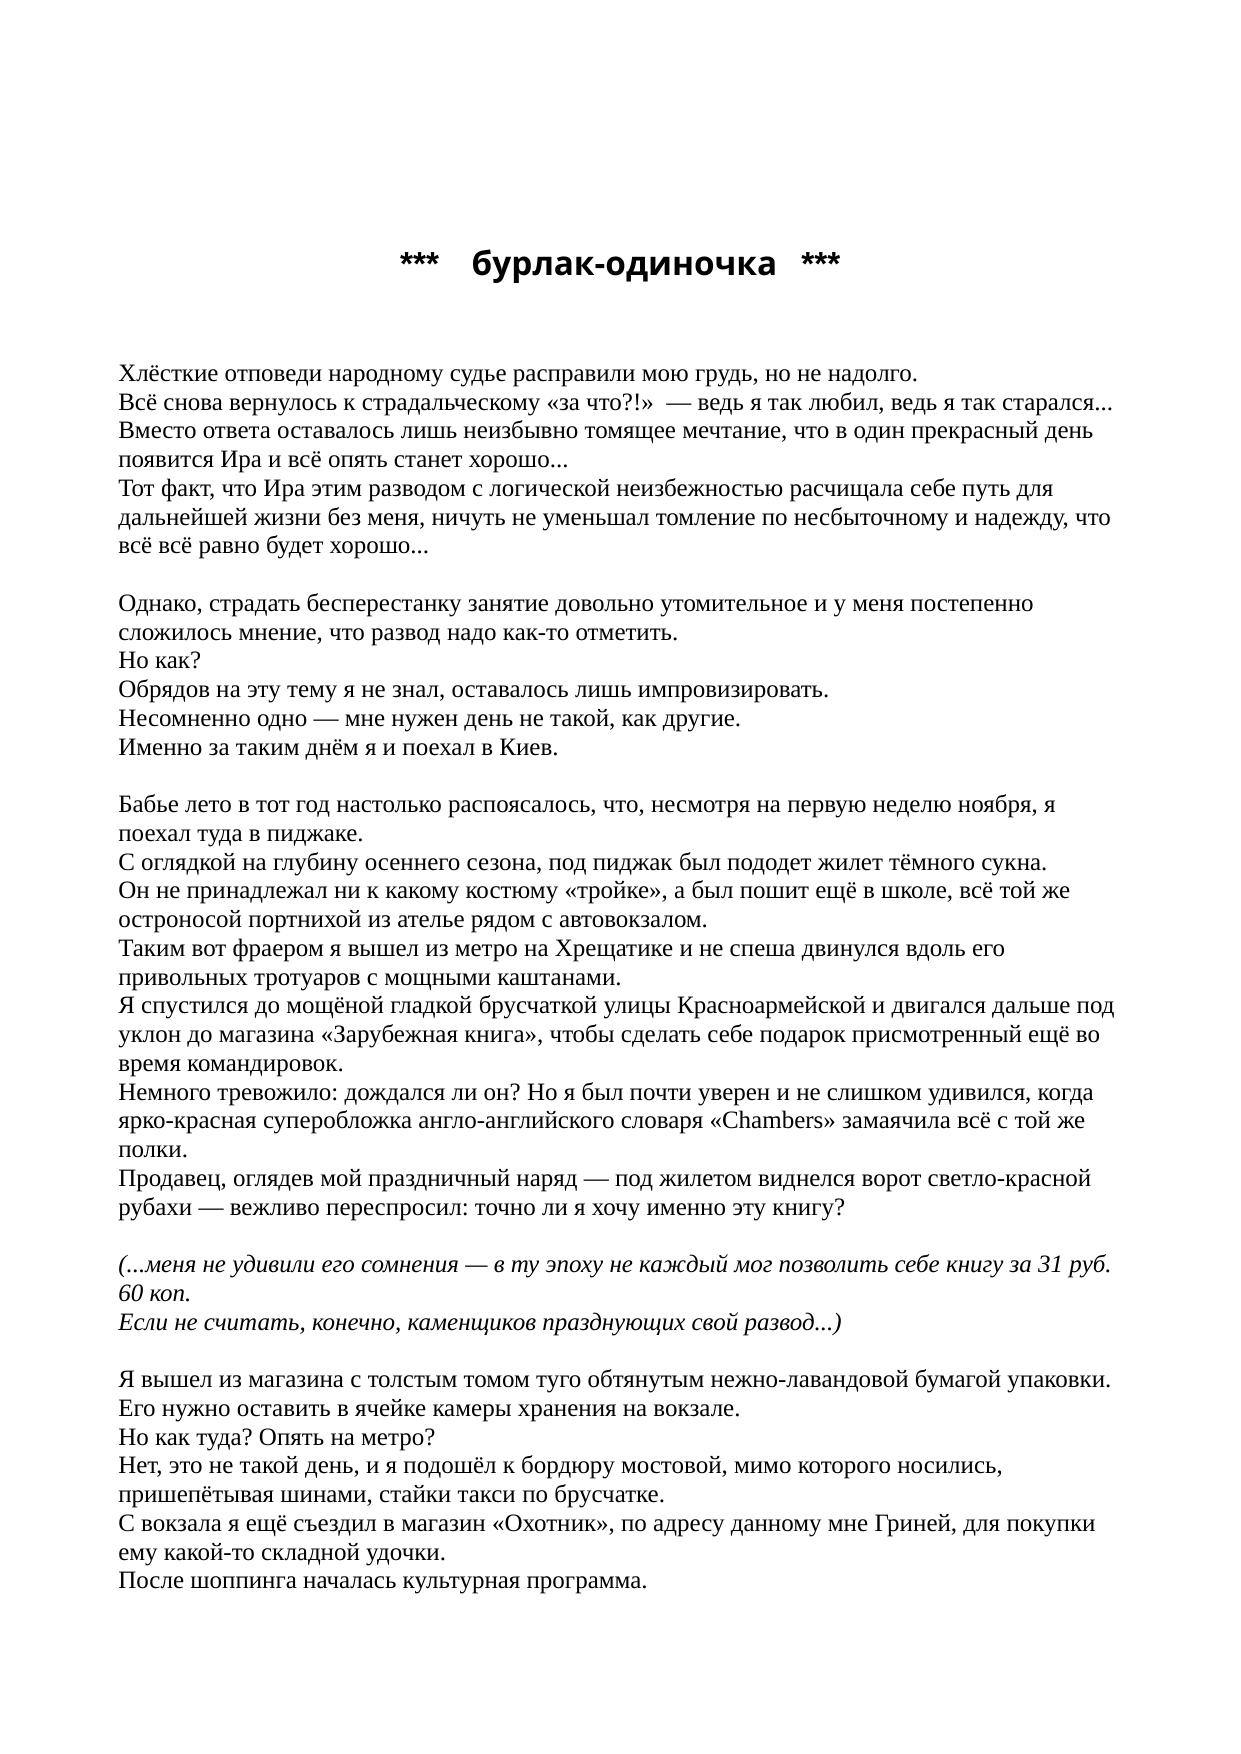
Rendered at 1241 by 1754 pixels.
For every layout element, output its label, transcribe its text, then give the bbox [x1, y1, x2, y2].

text Я вышел из магазина с толстым томом туго обтянутым нежно-лавандовой бумагой упаковки. Его нужно оставить в ячейке камеры хранения на вокзале. [118, 1364, 1122, 1422]
text Бабье лето в тот год настолько распоясалось, что, несмотря на первую неделю ноября, я поехал туда в пиджаке. [118, 789, 1122, 847]
text Всё снова вернулось к страдальческому «за что?!» — ведь я так любил, ведь я так старался... [118, 387, 1122, 416]
text Тот факт, что Ира этим разводом с логической неизбежностью расчищала себе путь для дальнейшей жизни без меня, ничуть не уменьшал томление по несбыточному и надежду, что всё всё равно будет хорошо... [118, 473, 1122, 559]
text Вместо ответа оставалось лишь неизбывно томящее мечтание, что в один прекрасный день появится Ира и всё опять станет хорошо... [118, 416, 1122, 473]
text Таким вот фраером я вышел из метро на Хрещатике и не спеша двинулся вдоль его привольных тротуаров с мощными каштанами. [118, 933, 1122, 991]
text Продавец, оглядев мой праздничный наряд — под жилетом виднелся ворот светло-красной рубахи — вежливо переспросил: точно ли я хочу именно эту книгу? [118, 1163, 1122, 1221]
text Он не принадлежал ни к какому костюму «тройке», а был пошит ещё в школе, всё той же остроносой портнихой из ателье рядом с автовокзалом. [118, 876, 1122, 933]
text Именно за таким днём я и поехал в Киев. [118, 732, 1122, 761]
text С вокзала я ещё съездил в магазин «Охотник», по адресу данному мне Гриней, для покупки ему какой-то складной удочки. [118, 1508, 1122, 1566]
text Несомненно одно — мне нужен день не такой, как другие. [118, 703, 1122, 732]
text Я спустился до мощёной гладкой брусчаткой улицы Красноармейской и двигался дальше под уклон до магазина «Зарубежная книга», чтобы сделать себе подарок присмотренный ещё во время командировок. [118, 991, 1122, 1077]
text С оглядкой на глубину осеннего сезона, под пиджак был пододет жилет тёмного сукна. [118, 847, 1122, 876]
text Нет, это не такой день, и я подошёл к бордюру мостовой, мимо которого носились, пришепётывая шинами, стайки такси по брусчатке. [118, 1451, 1122, 1508]
text Немного тревожило: дождался ли он? Но я был почти уверен и не слишком удивился, когда ярко-красная суперобложка англо-английского словаря «Chambers» замаячила всё с той же полки. [118, 1077, 1122, 1163]
text (...меня не удивили его сомнения — в ту эпоху не каждый мог позволить себе книгу за 31 руб. 60 коп. [118, 1249, 1122, 1307]
text Но как? [118, 646, 1122, 674]
text Обрядов на эту тему я не знал, оставалось лишь импровизировать. [118, 674, 1122, 703]
text После шоппинга началась культурная программа. [118, 1566, 1122, 1594]
text Однако, страдать бесперестанку занятие довольно утомительное и у меня постепенно сложилось мнение, что развод надо как-то отметить. [118, 588, 1122, 646]
text Хлёсткие отповеди народному судье расправили мою грудь, но не надолго. [118, 358, 1122, 387]
subtitle *** бурлак-одиночка *** [118, 240, 1122, 285]
text Если не считать, конечно, каменщиков празднующих свой развод...) [118, 1307, 1122, 1336]
text Но как туда? Опять на метро? [118, 1422, 1122, 1451]
